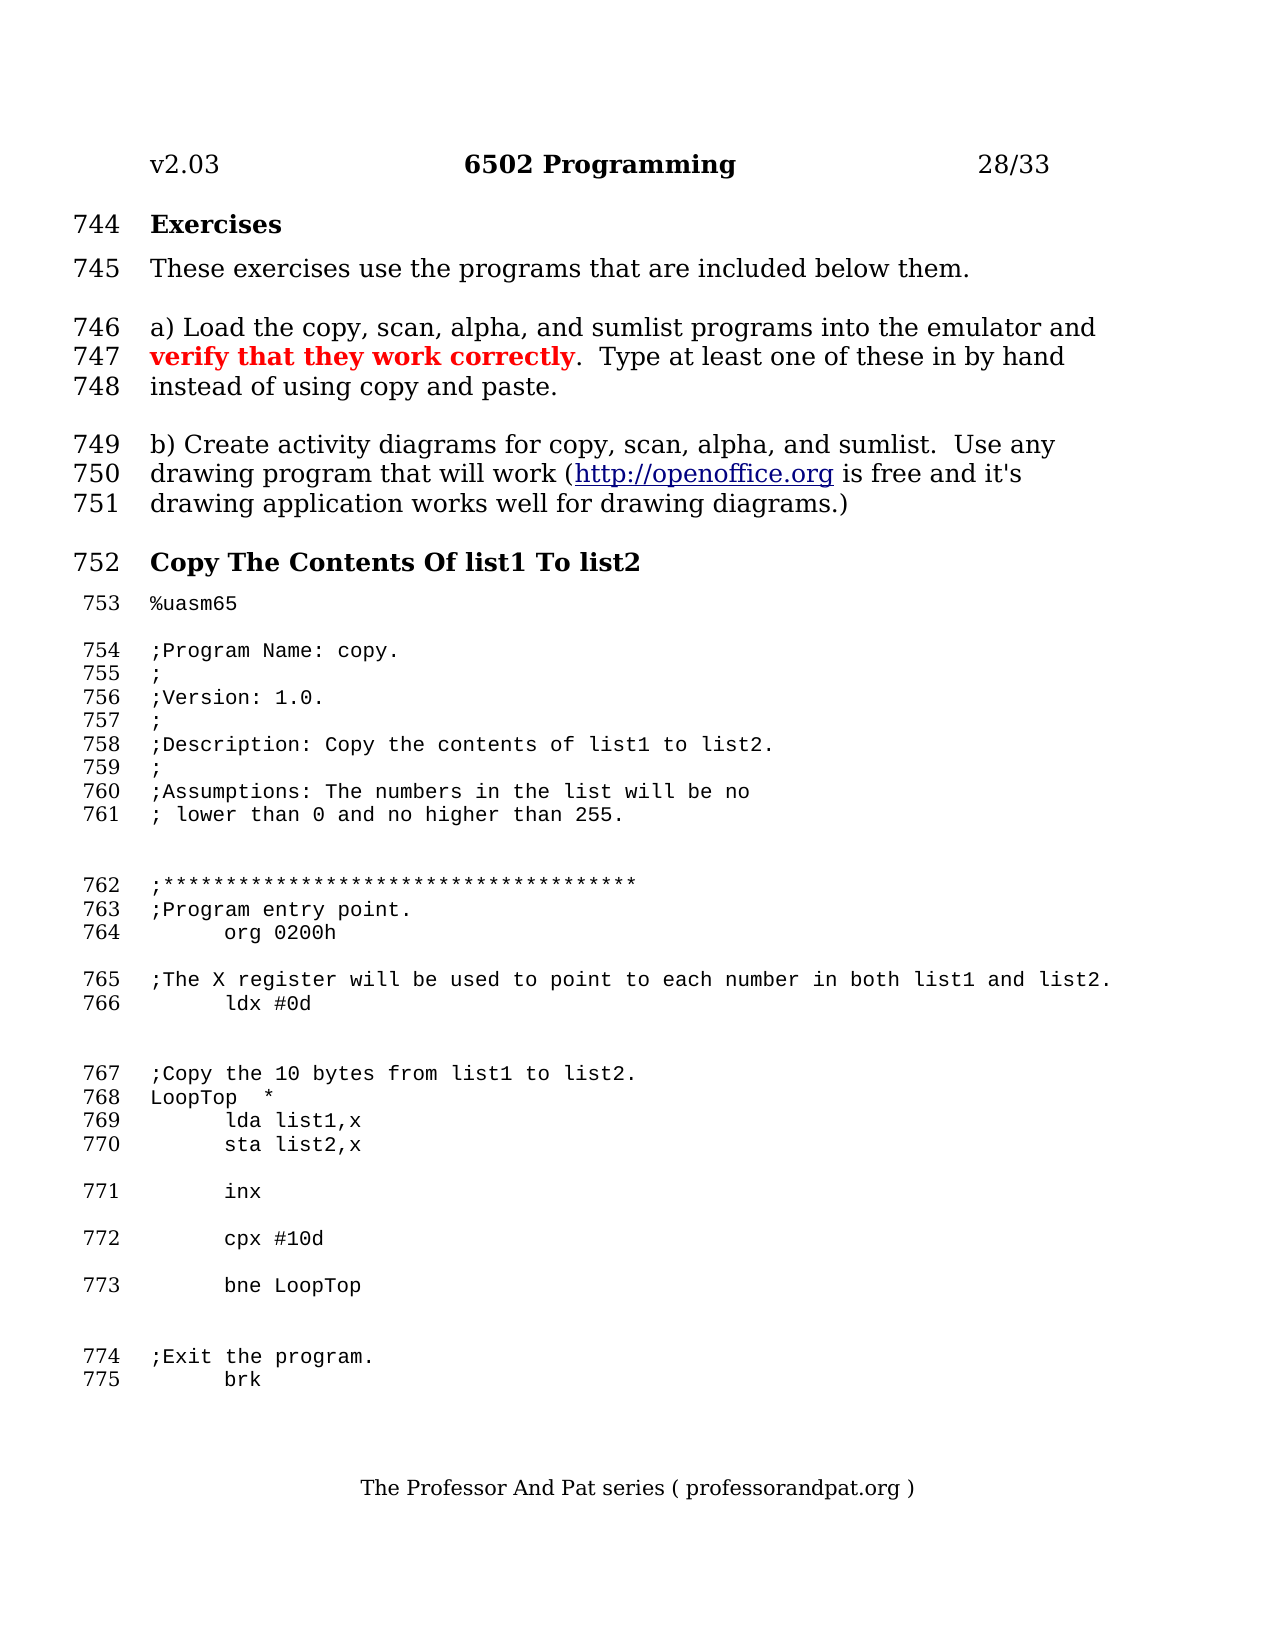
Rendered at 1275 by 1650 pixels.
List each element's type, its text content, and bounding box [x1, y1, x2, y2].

text ;Copy the 10 bytes from list1 to list2. [150, 1063, 1125, 1087]
text cpx #10d [150, 1228, 1125, 1252]
text sta list2,x [150, 1134, 1125, 1158]
text ;The X register will be used to point to each number in both list1 and list2. [150, 969, 1125, 993]
text ; [150, 663, 1125, 687]
text org 0200h [150, 922, 1125, 946]
text ; [150, 757, 1125, 781]
text ;Program entry point. [150, 899, 1125, 922]
subtitle Copy The Contents Of list1 To list2 [150, 548, 1125, 578]
text brk [150, 1369, 1125, 1393]
subtitle Exercises [150, 210, 1125, 239]
text ;Assumptions: The numbers in the list will be no [150, 781, 1125, 804]
text ;Description: Copy the contents of list1 to list2. [150, 734, 1125, 757]
text bne LoopTop [150, 1275, 1125, 1299]
text inx [150, 1181, 1125, 1205]
text lda list1,x [150, 1111, 1125, 1134]
text ;************************************** [150, 875, 1125, 899]
text LoopTop * [150, 1087, 1125, 1111]
text ;Program Name: copy. [150, 640, 1125, 663]
text ; lower than 0 and no higher than 255. [150, 804, 1125, 828]
text a) Load the copy, scan, alpha, and sumlist programs into the emulator and verify that they work correctly. Type at least one of these in by hand instead of using copy and paste. [150, 313, 1125, 401]
text ldx #0d [150, 993, 1125, 1016]
text ;Version: 1.0. [150, 687, 1125, 710]
text %uasm65 [150, 593, 1125, 616]
text ; [150, 710, 1125, 734]
text ;Exit the program. [150, 1346, 1125, 1369]
text b) Create activity diagrams for copy, scan, alpha, and sumlist. Use any drawing program that will work (http://openoffice.org is free and it's drawing application works well for drawing diagrams.) [150, 430, 1125, 518]
text These exercises use the programs that are included below them. [150, 254, 1125, 284]
